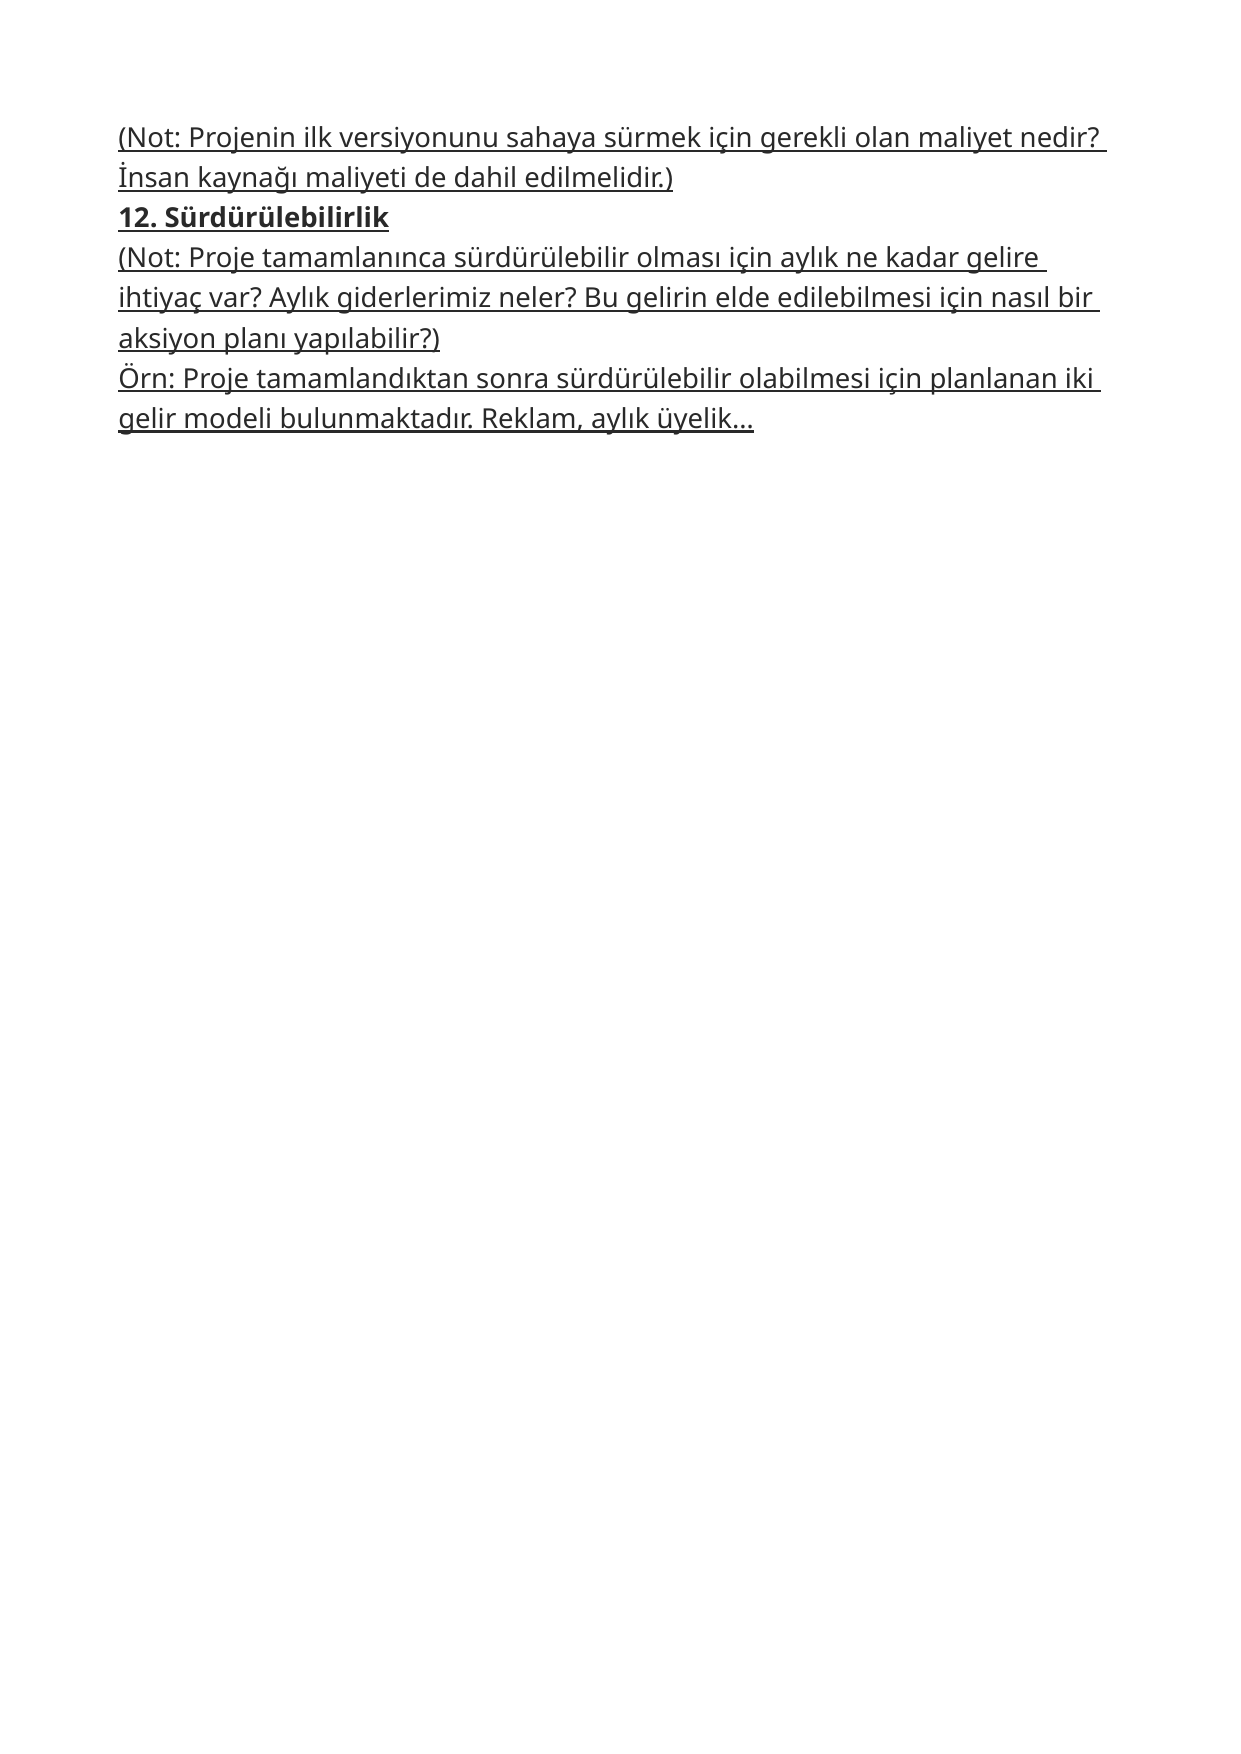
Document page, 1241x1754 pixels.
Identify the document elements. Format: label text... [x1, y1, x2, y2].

text (Not: Projenin ilk versiyonunu sahaya sürmek için gerekli olan maliyet nedir? İnsan kaynağı maliyeti de dahil edilmelidir.) 12. Sürdürülebilirlik (Not: Proje tamamlanınca sürdürülebilir olması için aylık ne kadar gelire ihtiyaç var? Aylık giderlerimiz neler? Bu gelirin elde edilebilmesi için nasıl bir aksiyon planı yapılabilir?) Örn: Proje tamamlandıktan sonra sürdürülebilir olabilmesi için planlanan iki gelir modeli bulunmaktadır. Reklam, aylık üyelik… [118, 118, 1122, 436]
